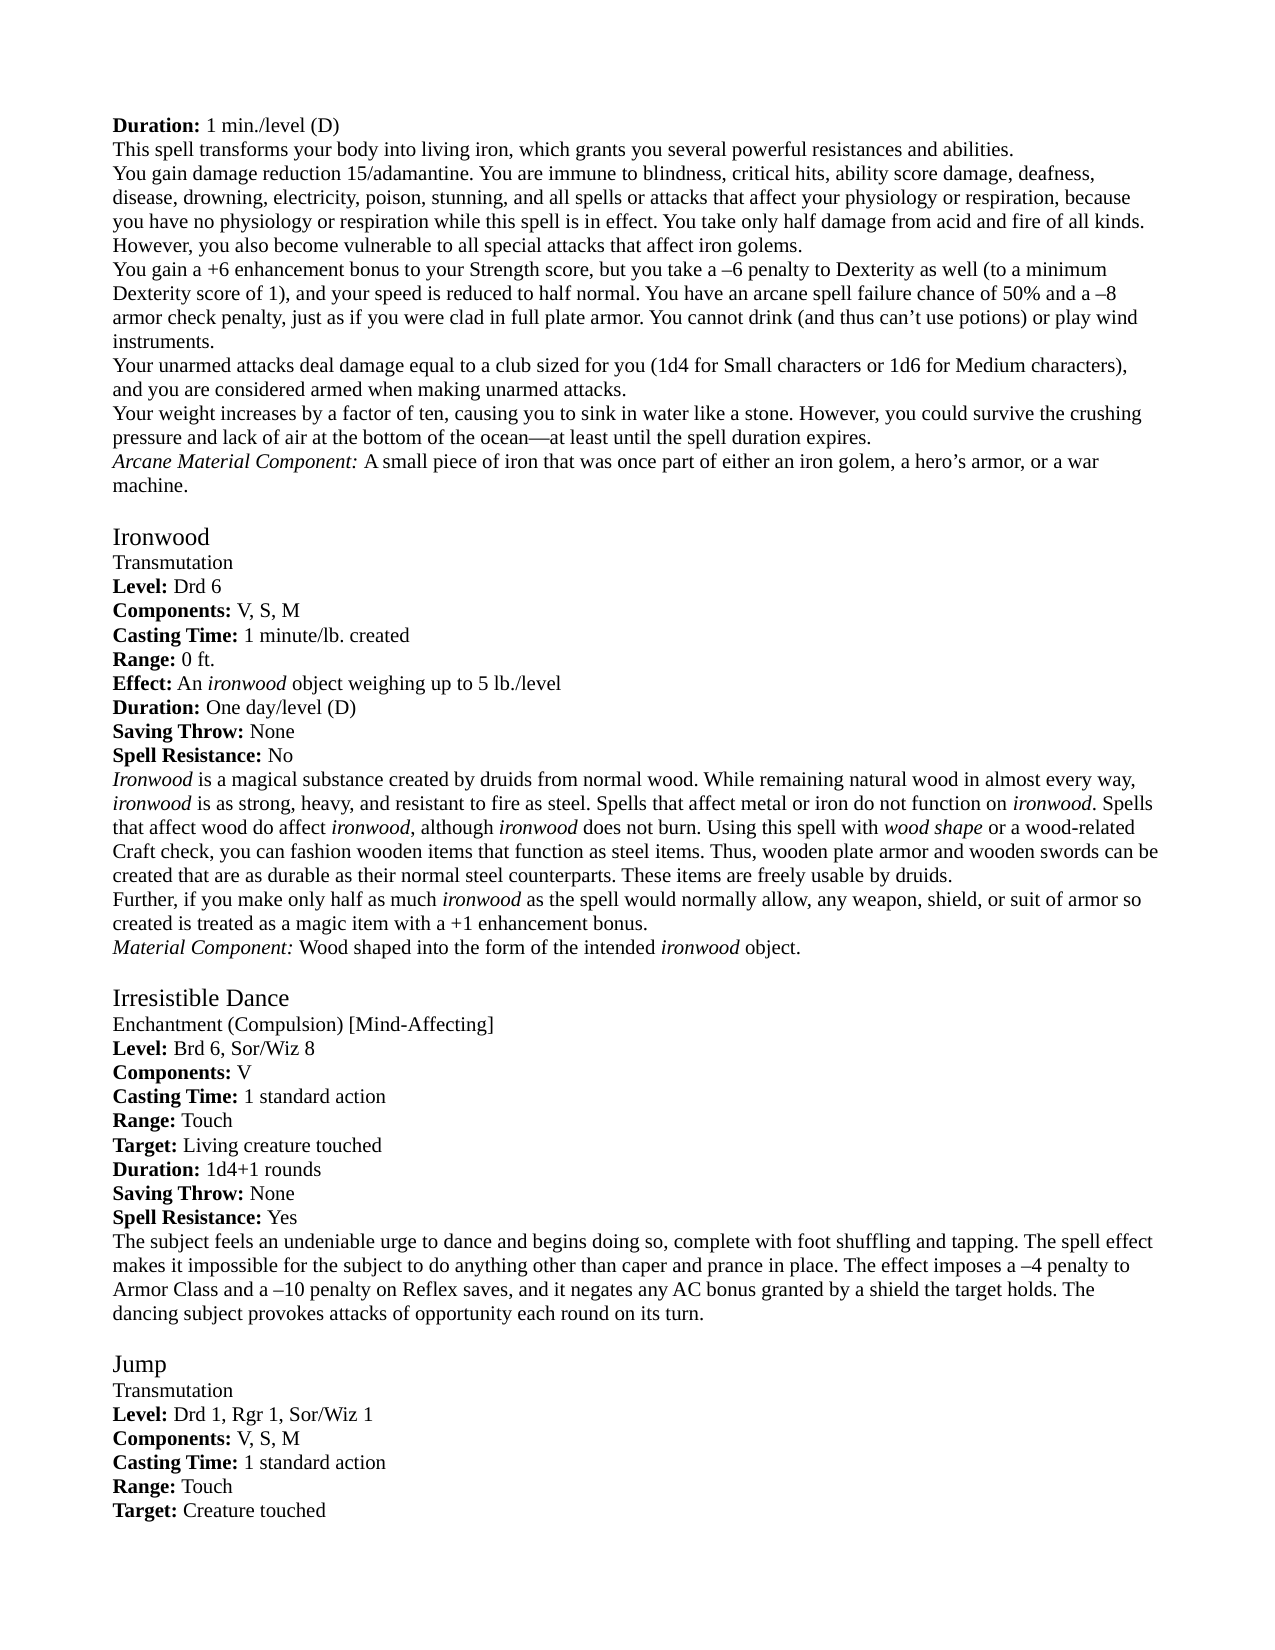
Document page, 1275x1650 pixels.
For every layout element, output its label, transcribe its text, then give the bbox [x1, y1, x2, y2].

text You gain damage reduction 15/adamantine. You are immune to blindness, critical hits, ability score damage, deafness, disease, drowning, electricity, poison, stunning, and all spells or attacks that affect your physiology or respiration, because you have no physiology or respiration while this spell is in effect. You take only half damage from acid and fire of all kinds. However, you also become vulnerable to all special attacks that affect iron golems. [112, 161, 1162, 257]
text Jump [112, 1349, 1162, 1378]
text Components: V, S, M [112, 598, 1162, 622]
text Casting Time: 1 standard action [112, 1450, 1162, 1474]
text Material Component: Wood shaped into the form of the intended ironwood object. [112, 935, 1162, 959]
text Your weight increases by a factor of ten, causing you to sink in water like a stone. However, you could survive the crushing pressure and lack of air at the bottom of the ocean—at least until the spell duration expires. [112, 401, 1162, 449]
text Spell Resistance: Yes [112, 1205, 1162, 1229]
text Duration: One day/level (D) [112, 695, 1162, 719]
text Level: Drd 6 [112, 574, 1162, 598]
text Range: Touch [112, 1108, 1162, 1132]
text Level: Drd 1, Rgr 1, Sor/Wiz 1 [112, 1402, 1162, 1426]
text Duration: 1d4+1 rounds [112, 1157, 1162, 1181]
text Duration: 1 min./level (D) [112, 112, 1162, 137]
text Enchantment (Compulsion) [Mind-Affecting] [112, 1012, 1162, 1036]
text Transmutation [112, 1378, 1162, 1402]
text Further, if you make only half as much ironwood as the spell would normally allow, any weapon, shield, or suit of armor so created is treated as a magic item with a +1 enhancement bonus. [112, 887, 1162, 935]
text Ironwood [112, 522, 1162, 550]
text Components: V [112, 1060, 1162, 1084]
text Target: Creature touched [112, 1498, 1162, 1522]
text You gain a +6 enhancement bonus to your Strength score, but you take a –6 penalty to Dexterity as well (to a minimum Dexterity score of 1), and your speed is reduced to half normal. You have an arcane spell failure chance of 50% and a –8 armor check penalty, just as if you were clad in full plate armor. You cannot drink (and thus can’t use potions) or play wind instruments. [112, 257, 1162, 353]
text Ironwood is a magical substance created by druids from normal wood. While remaining natural wood in almost every way, ironwood is as strong, heavy, and resistant to fire as steel. Spells that affect metal or iron do not function on ironwood. Spells that affect wood do affect ironwood, although ironwood does not burn. Using this spell with wood shape or a wood-related Craft check, you can fashion wooden items that function as steel items. Thus, wooden plate armor and wooden swords can be created that are as durable as their normal steel counterparts. These items are freely usable by druids. [112, 767, 1162, 887]
text Level: Brd 6, Sor/Wiz 8 [112, 1036, 1162, 1060]
text Range: Touch [112, 1474, 1162, 1498]
text Effect: An ironwood object weighing up to 5 lb./level [112, 671, 1162, 695]
text The subject feels an undeniable urge to dance and begins doing so, complete with foot shuffling and tapping. The spell effect makes it impossible for the subject to do anything other than caper and prance in place. The effect imposes a –4 penalty to Armor Class and a –10 penalty on Reflex saves, and it negates any AC bonus granted by a shield the target holds. The dancing subject provokes attacks of opportunity each round on its turn. [112, 1229, 1162, 1325]
text Saving Throw: None [112, 1181, 1162, 1205]
text Casting Time: 1 standard action [112, 1084, 1162, 1108]
text Spell Resistance: No [112, 743, 1162, 767]
text Transmutation [112, 550, 1162, 574]
text Range: 0 ft. [112, 647, 1162, 671]
text This spell transforms your body into living iron, which grants you several powerful resistances and abilities. [112, 137, 1162, 161]
text Arcane Material Component: A small piece of iron that was once part of either an iron golem, a hero’s armor, or a war machine. [112, 449, 1162, 497]
text Irresistible Dance [112, 983, 1162, 1012]
text Saving Throw: None [112, 719, 1162, 743]
text Your unarmed attacks deal damage equal to a club sized for you (1d4 for Small characters or 1d6 for Medium characters), and you are considered armed when making unarmed attacks. [112, 353, 1162, 401]
text Components: V, S, M [112, 1426, 1162, 1450]
text Target: Living creature touched [112, 1132, 1162, 1157]
text Casting Time: 1 minute/lb. created [112, 622, 1162, 647]
